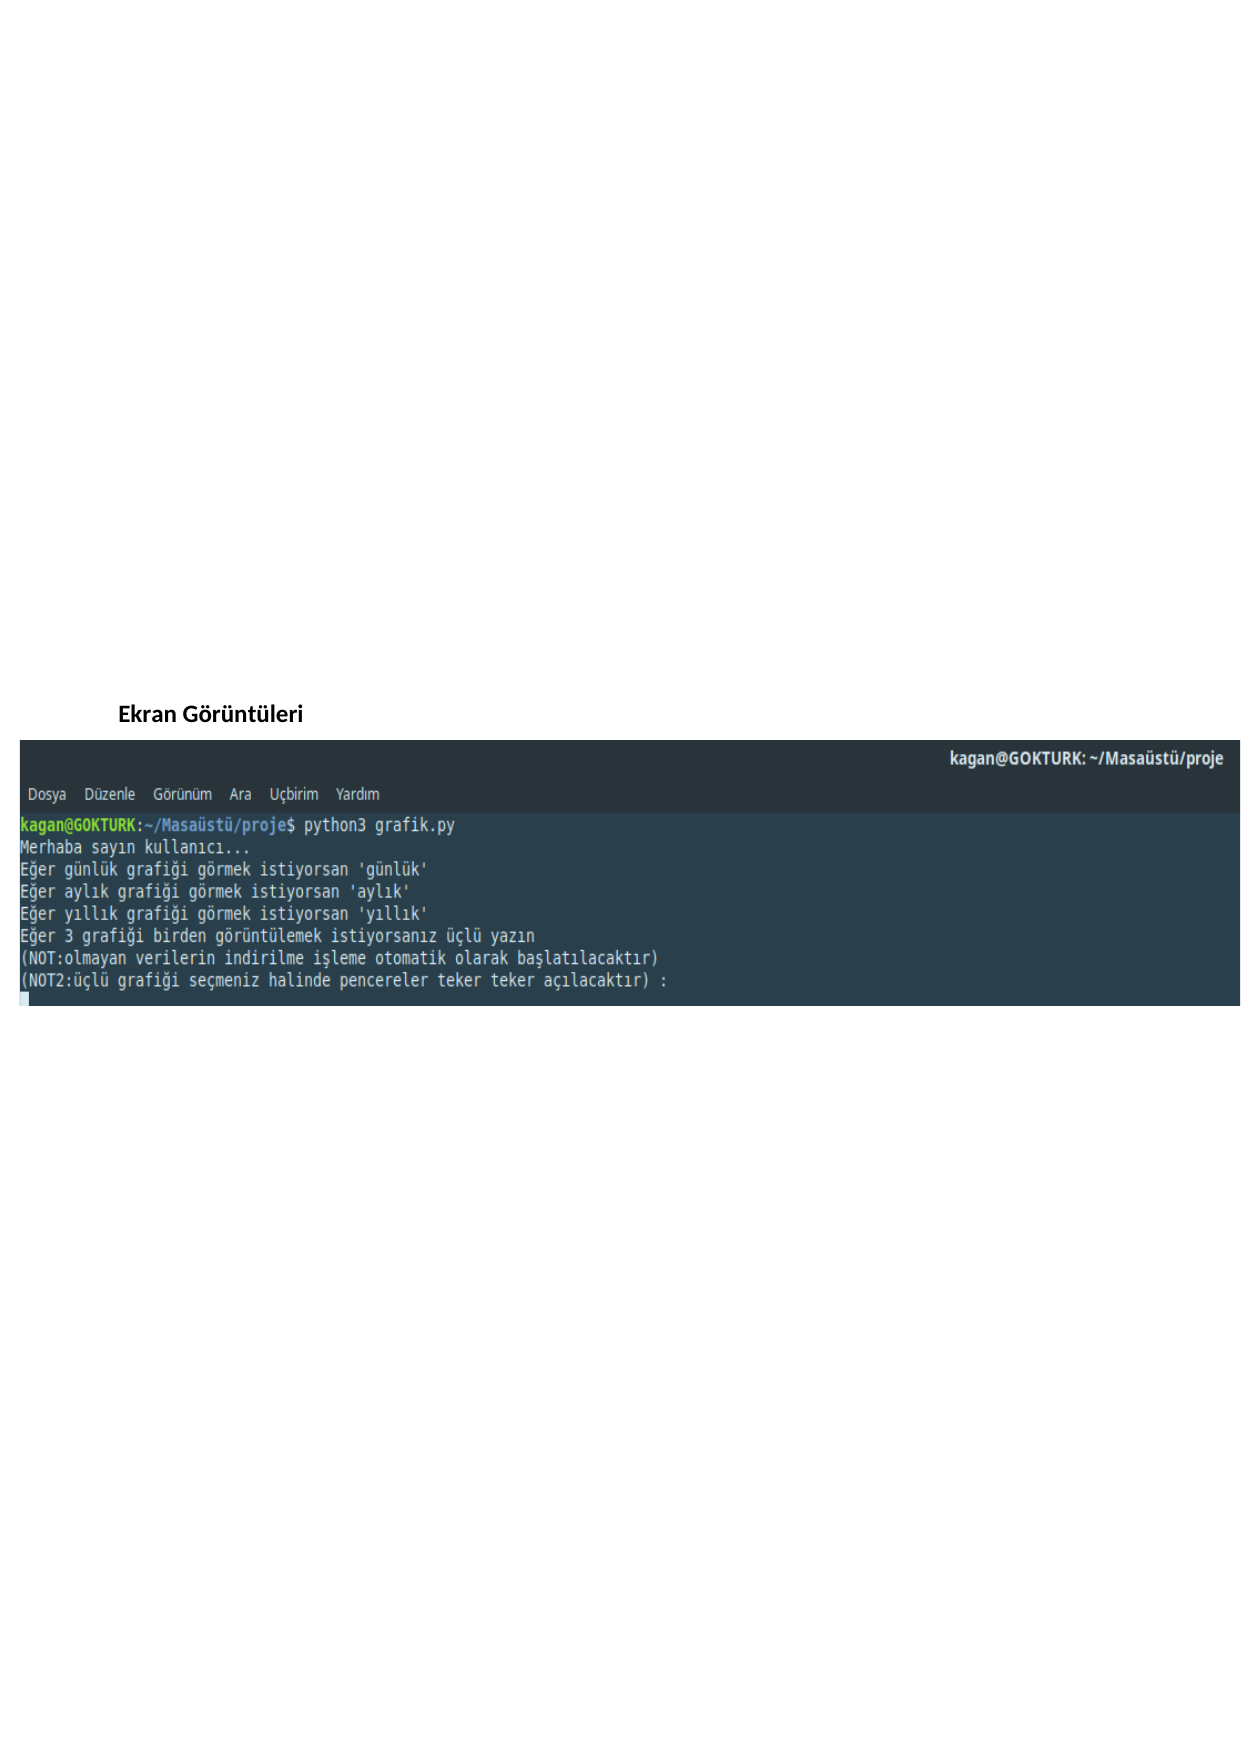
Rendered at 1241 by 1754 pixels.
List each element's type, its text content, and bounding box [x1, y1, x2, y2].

text Ekran Görüntüleri [118, 698, 1122, 728]
